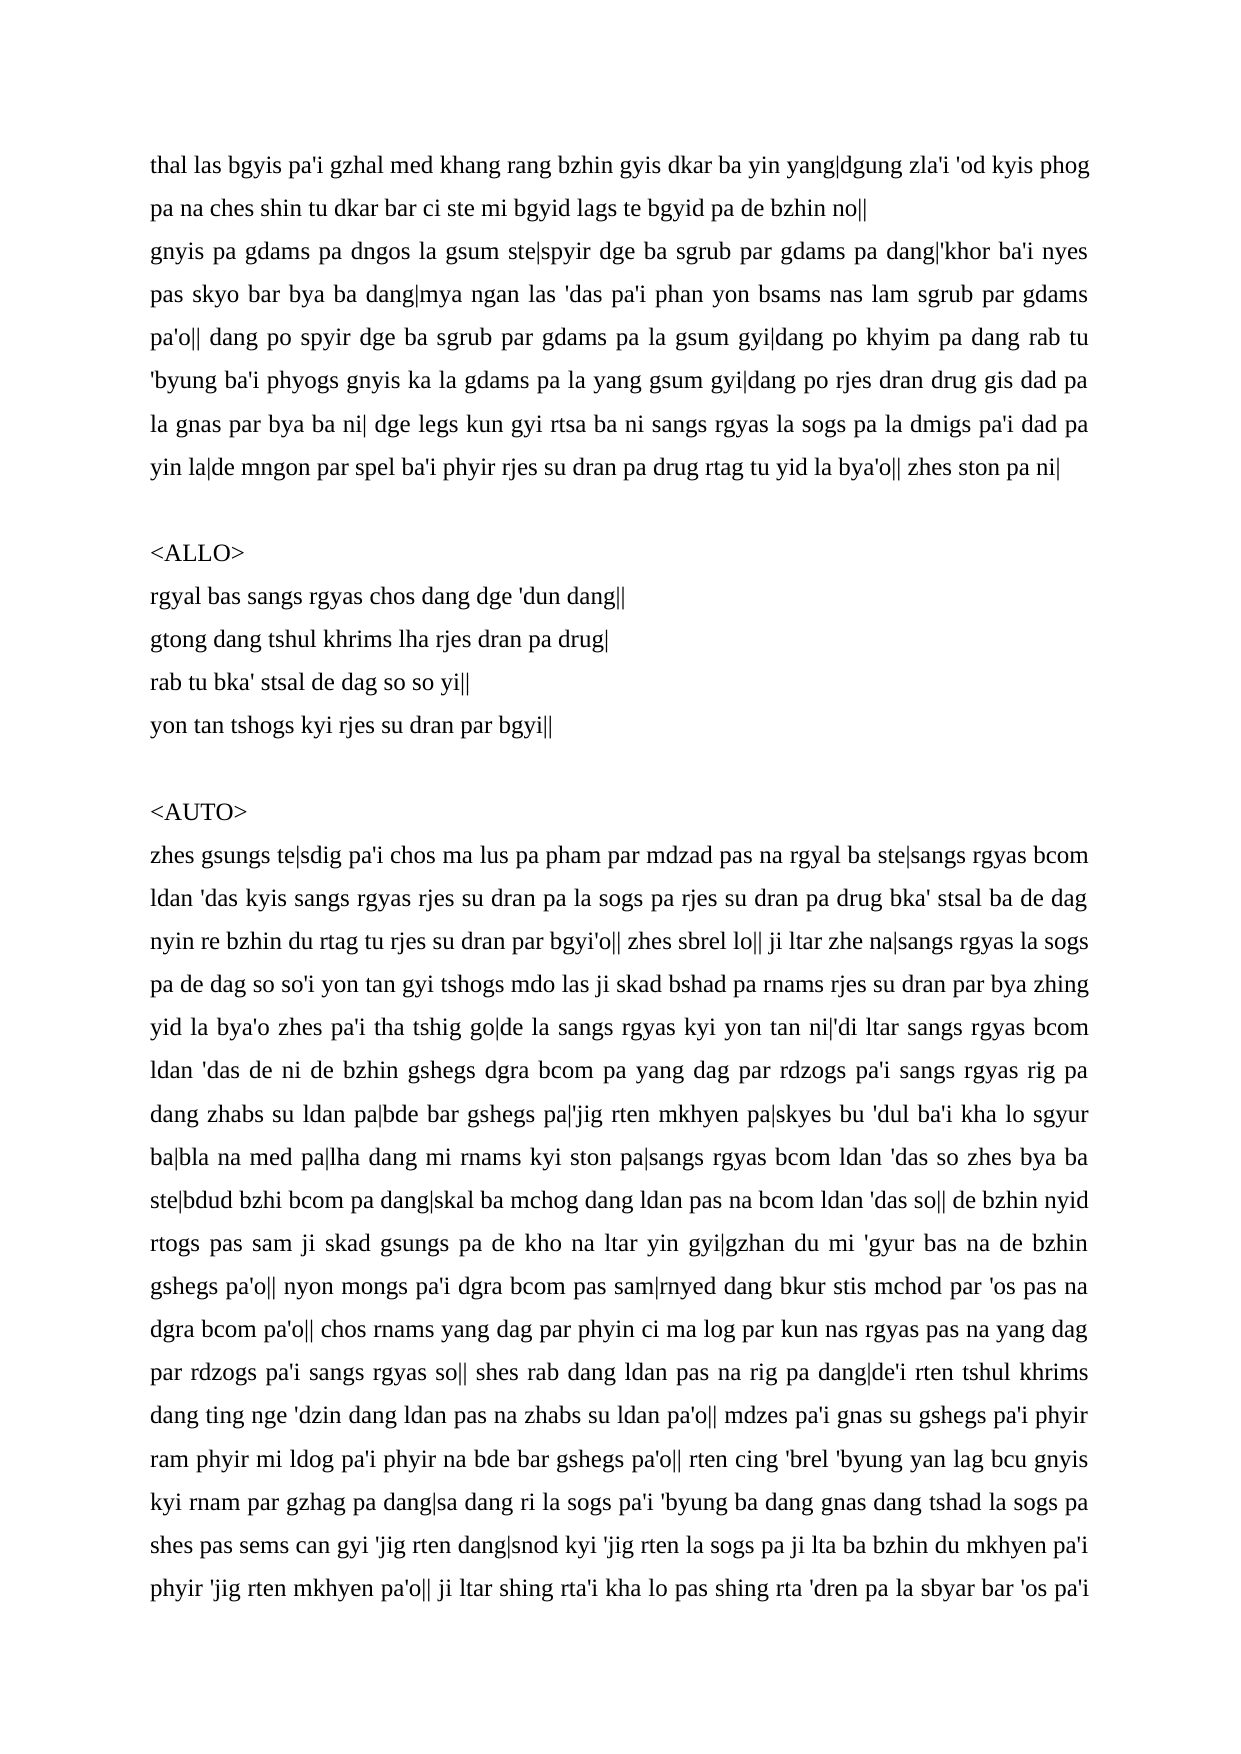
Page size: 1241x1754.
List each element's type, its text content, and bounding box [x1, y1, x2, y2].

text <ALLO> [150, 538, 1090, 567]
text gnyis pa gdams pa dngos la gsum ste|spyir dge ba sgrub par gdams pa dang|'khor ba'i nyes pas skyo bar bya ba dang|mya ngan las 'das pa'i phan yon bsams nas lam sgrub par gdams pa'o|| dang po spyir dge ba sgrub par gdams pa la gsum gyi|dang po khyim pa dang rab tu 'byung ba'i phyogs gnyis ka la gdams pa la yang gsum gyi|dang po rjes dran drug gis dad pa la gnas par bya ba ni| dge legs kun gyi rtsa ba ni sangs rgyas la sogs pa la dmigs pa'i dad pa yin la|de mngon par spel ba'i phyir rjes su dran pa drug rtag tu yid la bya'o|| zhes ston pa ni| [150, 236, 1090, 481]
text gtong dang tshul khrims lha rjes dran pa drug| [150, 624, 1090, 653]
text <AUTO> [150, 797, 1090, 826]
text rgyal bas sangs rgyas chos dang dge 'dun dang|| [150, 581, 1090, 610]
text thal las bgyis pa'i gzhal med khang rang bzhin gyis dkar ba yin yang|dgung zla'i 'od kyis phog pa na ches shin tu dkar bar ci ste mi bgyid lags te bgyid pa de bzhin no|| [150, 150, 1090, 222]
text zhes gsungs te|sdig pa'i chos ma lus pa pham par mdzad pas na rgyal ba ste|sangs rgyas bcom ldan 'das kyis sangs rgyas rjes su dran pa la sogs pa rjes su dran pa drug bka' stsal ba de dag nyin re bzhin du rtag tu rjes su dran par bgyi'o|| zhes sbrel lo|| ji ltar zhe na|sangs rgyas la sogs pa de dag so so'i yon tan gyi tshogs mdo las ji skad bshad pa rnams rjes su dran par bya zhing yid la bya'o zhes pa'i tha tshig go|de la sangs rgyas kyi yon tan ni|'di ltar sangs rgyas bcom ldan 'das de ni de bzhin gshegs dgra bcom pa yang dag par rdzogs pa'i sangs rgyas rig pa dang zhabs su ldan pa|bde bar gshegs pa|'jig rten mkhyen pa|skyes bu 'dul ba'i kha lo sgyur ba|bla na med pa|lha dang mi rnams kyi ston pa|sangs rgyas bcom ldan 'das so zhes bya ba ste|bdud bzhi bcom pa dang|skal ba mchog dang ldan pas na bcom ldan 'das so|| de bzhin nyid rtogs pas sam ji skad gsungs pa de kho na ltar yin gyi|gzhan du mi 'gyur bas na de bzhin gshegs pa'o|| nyon mongs pa'i dgra bcom pas sam|rnyed dang bkur stis mchod par 'os pas na dgra bcom pa'o|| chos rnams yang dag par phyin ci ma log par kun nas rgyas pas na yang dag par rdzogs pa'i sangs rgyas so|| shes rab dang ldan pas na rig pa dang|de'i rten tshul khrims dang ting nge 'dzin dang ldan pas na zhabs su ldan pa'o|| mdzes pa'i gnas su gshegs pa'i phyir ram phyir mi ldog pa'i phyir na bde bar gshegs pa'o|| rten cing 'brel 'byung yan lag bcu gnyis kyi rnam par gzhag pa dang|sa dang ri la sogs pa'i 'byung ba dang gnas dang tshad la sogs pa shes pas sems can gyi 'jig rten dang|snod kyi 'jig rten la sogs pa ji lta ba bzhin du mkhyen pa'i phyir 'jig rten mkhyen pa'o|| ji ltar shing rta'i kha lo pas shing rta 'dren pa la sbyar bar 'os pa'i [150, 840, 1090, 1602]
text yon tan tshogs kyi rjes su dran par bgyi|| [150, 711, 1090, 739]
text rab tu bka' stsal de dag so so yi|| [150, 667, 1090, 696]
